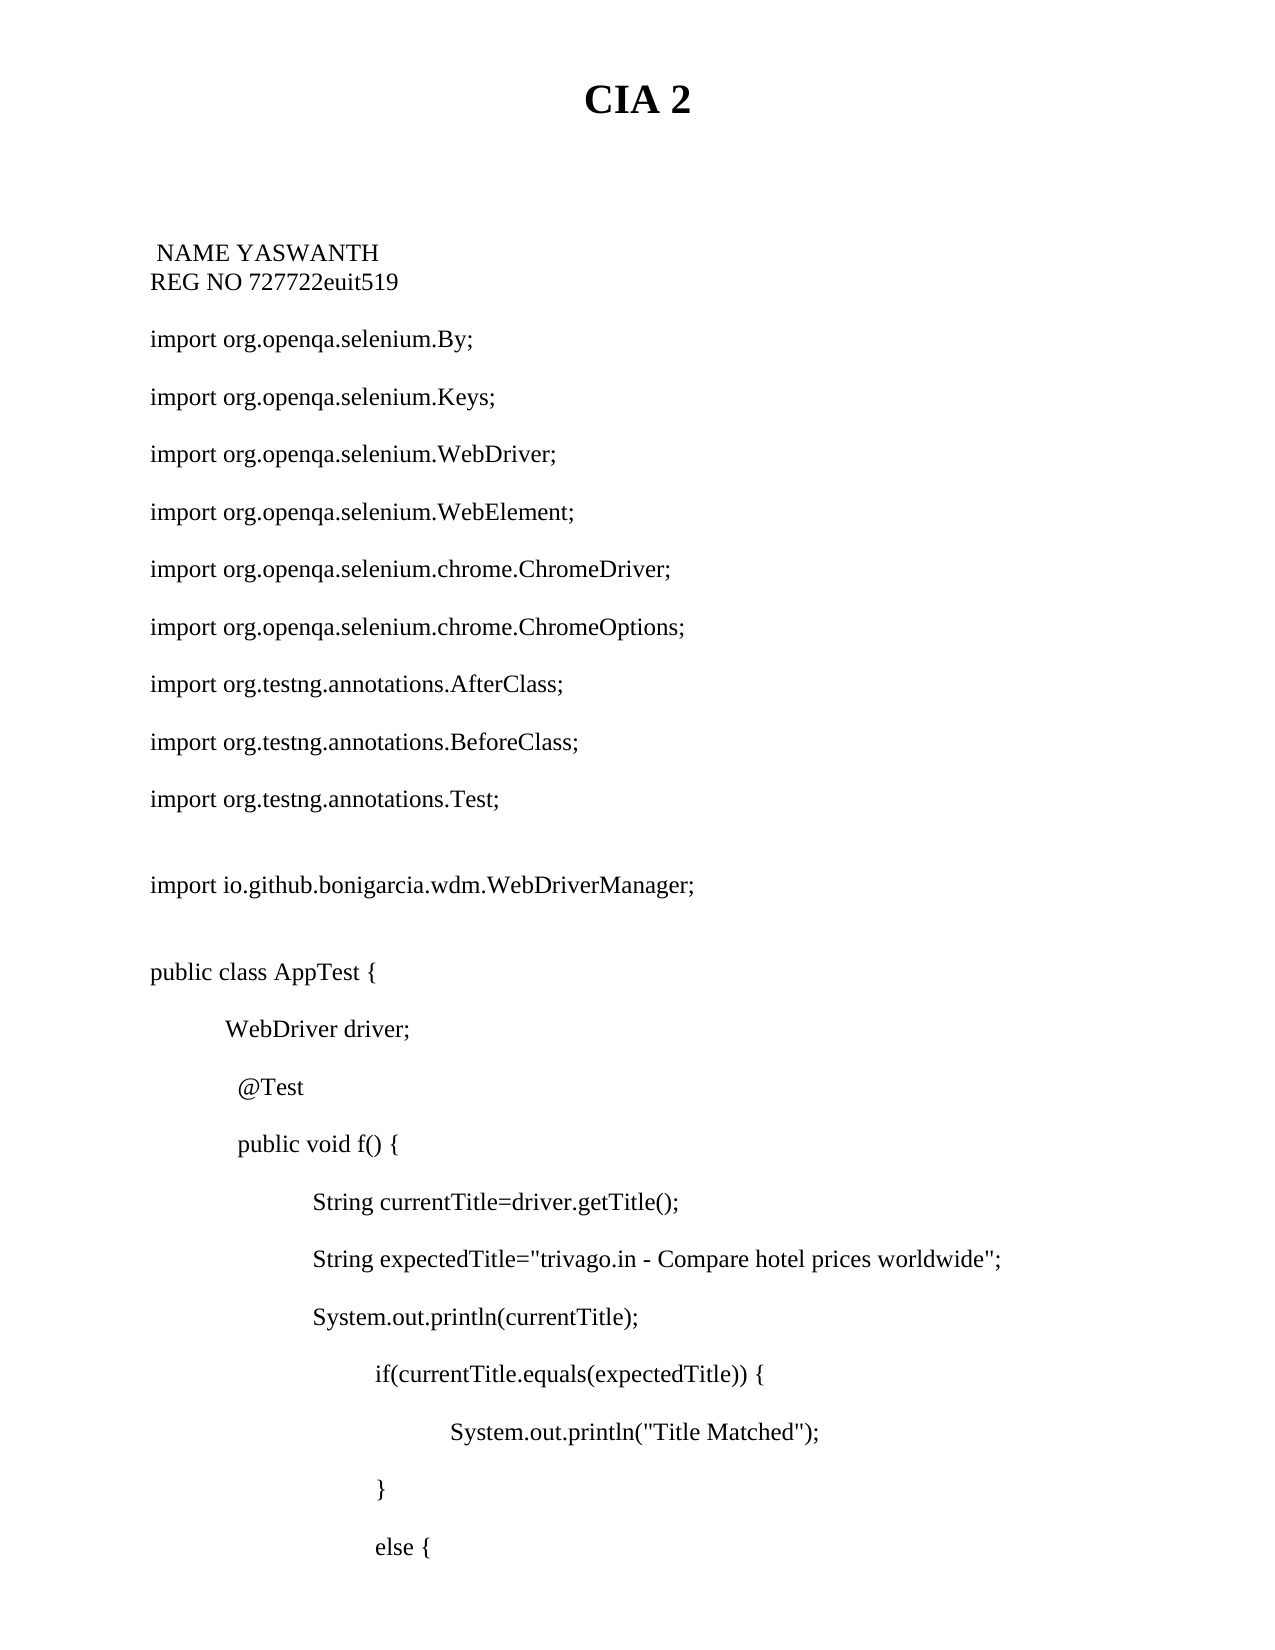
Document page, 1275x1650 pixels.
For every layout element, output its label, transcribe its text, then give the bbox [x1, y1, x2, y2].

text String expectedTitle="trivago.in - Compare hotel prices worldwide"; [150, 1244, 1125, 1273]
text System.out.println(currentTitle); [150, 1302, 1125, 1330]
text import org.openqa.selenium.Keys; [150, 382, 1125, 410]
text public class AppTest { [150, 957, 1125, 985]
text import org.openqa.selenium.chrome.ChromeDriver; [150, 554, 1125, 583]
text } [150, 1474, 1125, 1503]
text import org.testng.annotations.Test; [150, 784, 1125, 813]
text System.out.println("Title Matched"); [150, 1417, 1125, 1445]
text else { [150, 1532, 1125, 1560]
text String currentTitle=driver.getTitle(); [150, 1187, 1125, 1215]
text @Test [150, 1072, 1125, 1100]
text import io.github.bonigarcia.wdm.WebDriverManager; [150, 870, 1125, 899]
text import org.openqa.selenium.WebElement; [150, 497, 1125, 525]
text import org.testng.annotations.BeforeClass; [150, 727, 1125, 755]
text CIA 2 [150, 75, 1125, 123]
text import org.openqa.selenium.WebDriver; [150, 439, 1125, 468]
text REG NO 727722euit519 [150, 267, 1125, 295]
text import org.openqa.selenium.chrome.ChromeOptions; [150, 612, 1125, 640]
text public void f() { [150, 1129, 1125, 1158]
text NAME YASWANTH [150, 238, 1125, 267]
text WebDriver driver; [150, 1014, 1125, 1043]
text if(currentTitle.equals(expectedTitle)) { [150, 1359, 1125, 1388]
text import org.openqa.selenium.By; [150, 324, 1125, 353]
text import org.testng.annotations.AfterClass; [150, 669, 1125, 698]
